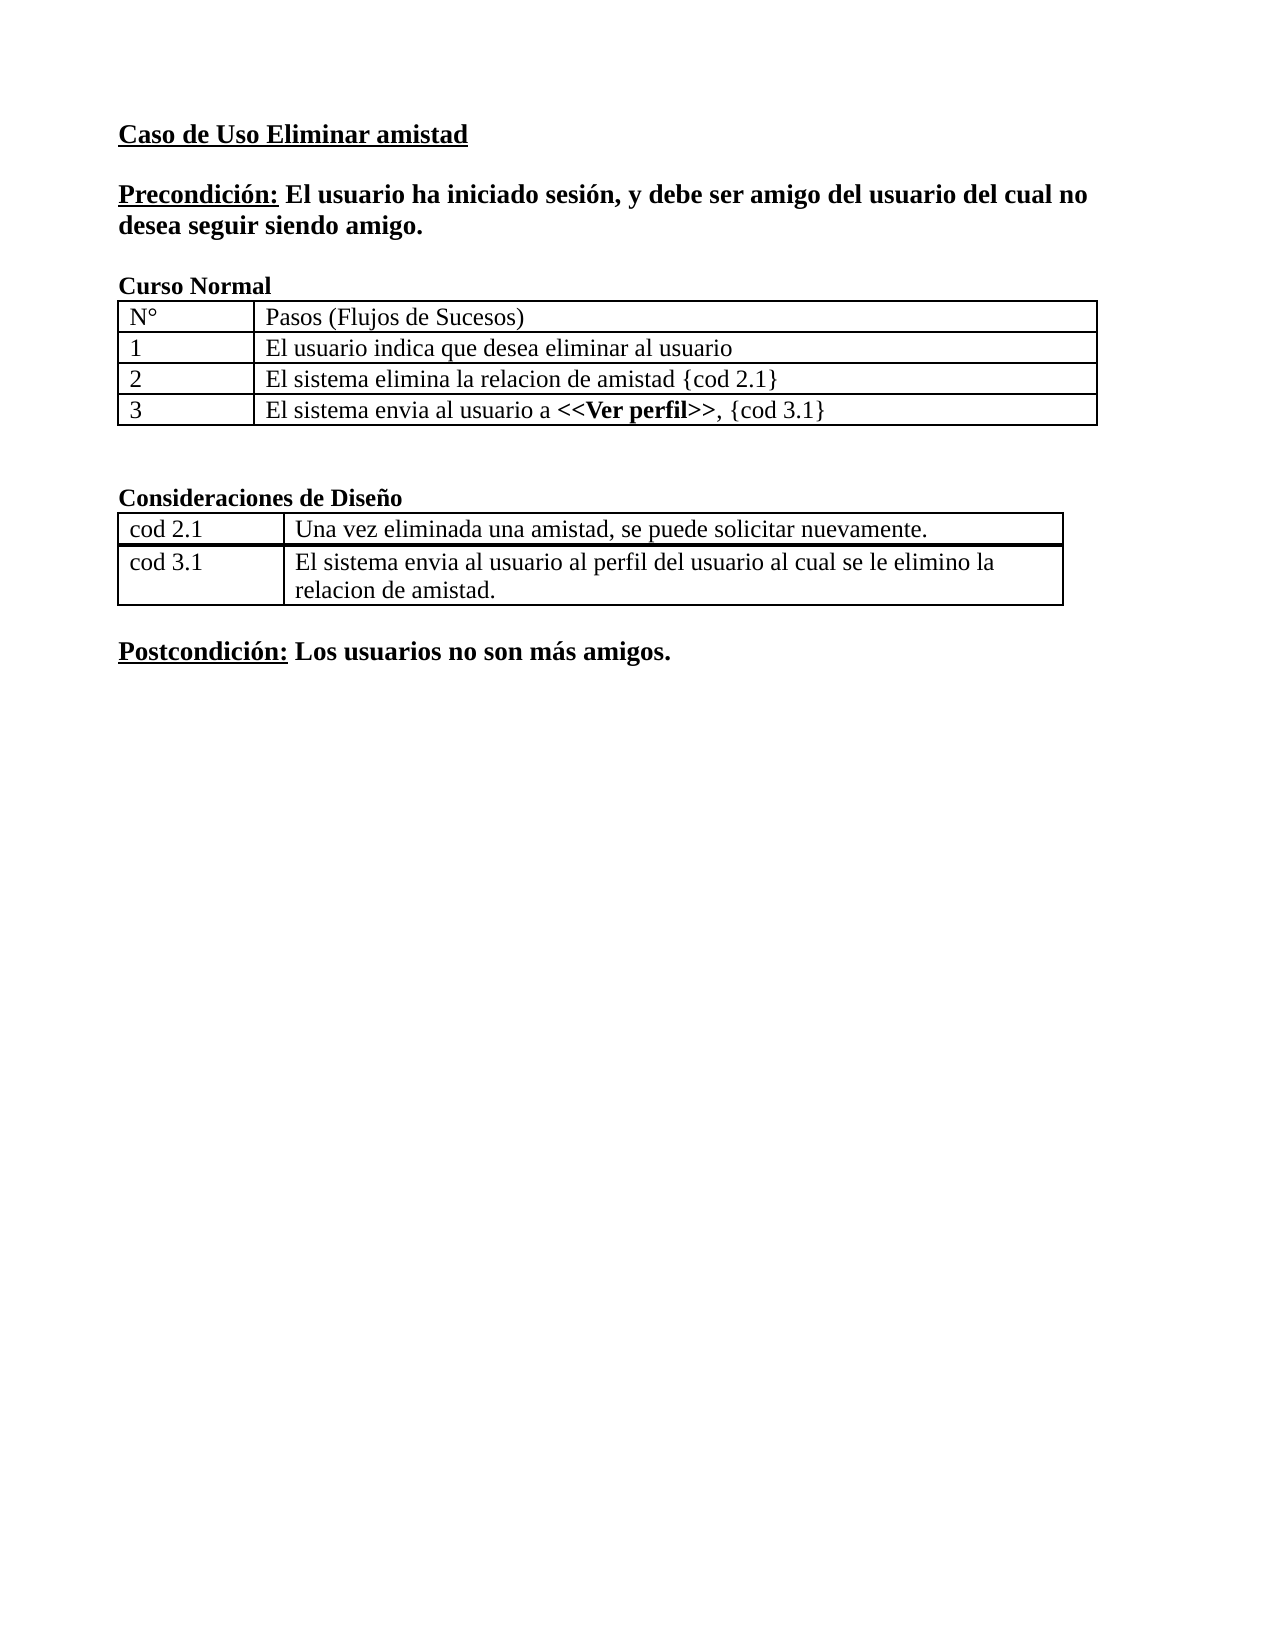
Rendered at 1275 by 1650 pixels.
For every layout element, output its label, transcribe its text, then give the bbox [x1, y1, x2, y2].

text Precondición: El usuario ha iniciado sesión, y debe ser amigo del usuario del cual no desea seguir siendo amigo. [118, 178, 1157, 240]
table_header cod 2.1 [119, 514, 283, 543]
text Caso de Uso Eliminar amistad [118, 118, 1157, 149]
table_header Una vez eliminada una amistad, se puede solicitar nuevamente. [285, 514, 1062, 543]
table_cell 2 [119, 364, 253, 393]
table_cell El sistema elimina la relacion de amistad {cod 2.1} [255, 364, 1096, 393]
table_cell El sistema envia al usuario a <<Ver perfil>>, {cod 3.1} [255, 395, 1096, 423]
table_header cod 3.1 [119, 547, 283, 604]
text Postcondición: Los usuarios no son más amigos. [118, 635, 1157, 666]
text Consideraciones de Diseño [118, 483, 1157, 512]
table_header N° [119, 302, 253, 331]
table_cell 1 [119, 333, 253, 362]
table_header Pasos (Flujos de Sucesos) [255, 302, 1096, 331]
table_header El sistema envia al usuario al perfil del usuario al cual se le elimino la relacion de amistad. [285, 547, 1062, 604]
text Curso Normal [118, 271, 1157, 300]
table_cell El usuario indica que desea eliminar al usuario [255, 333, 1096, 362]
table_cell 3 [119, 395, 253, 423]
